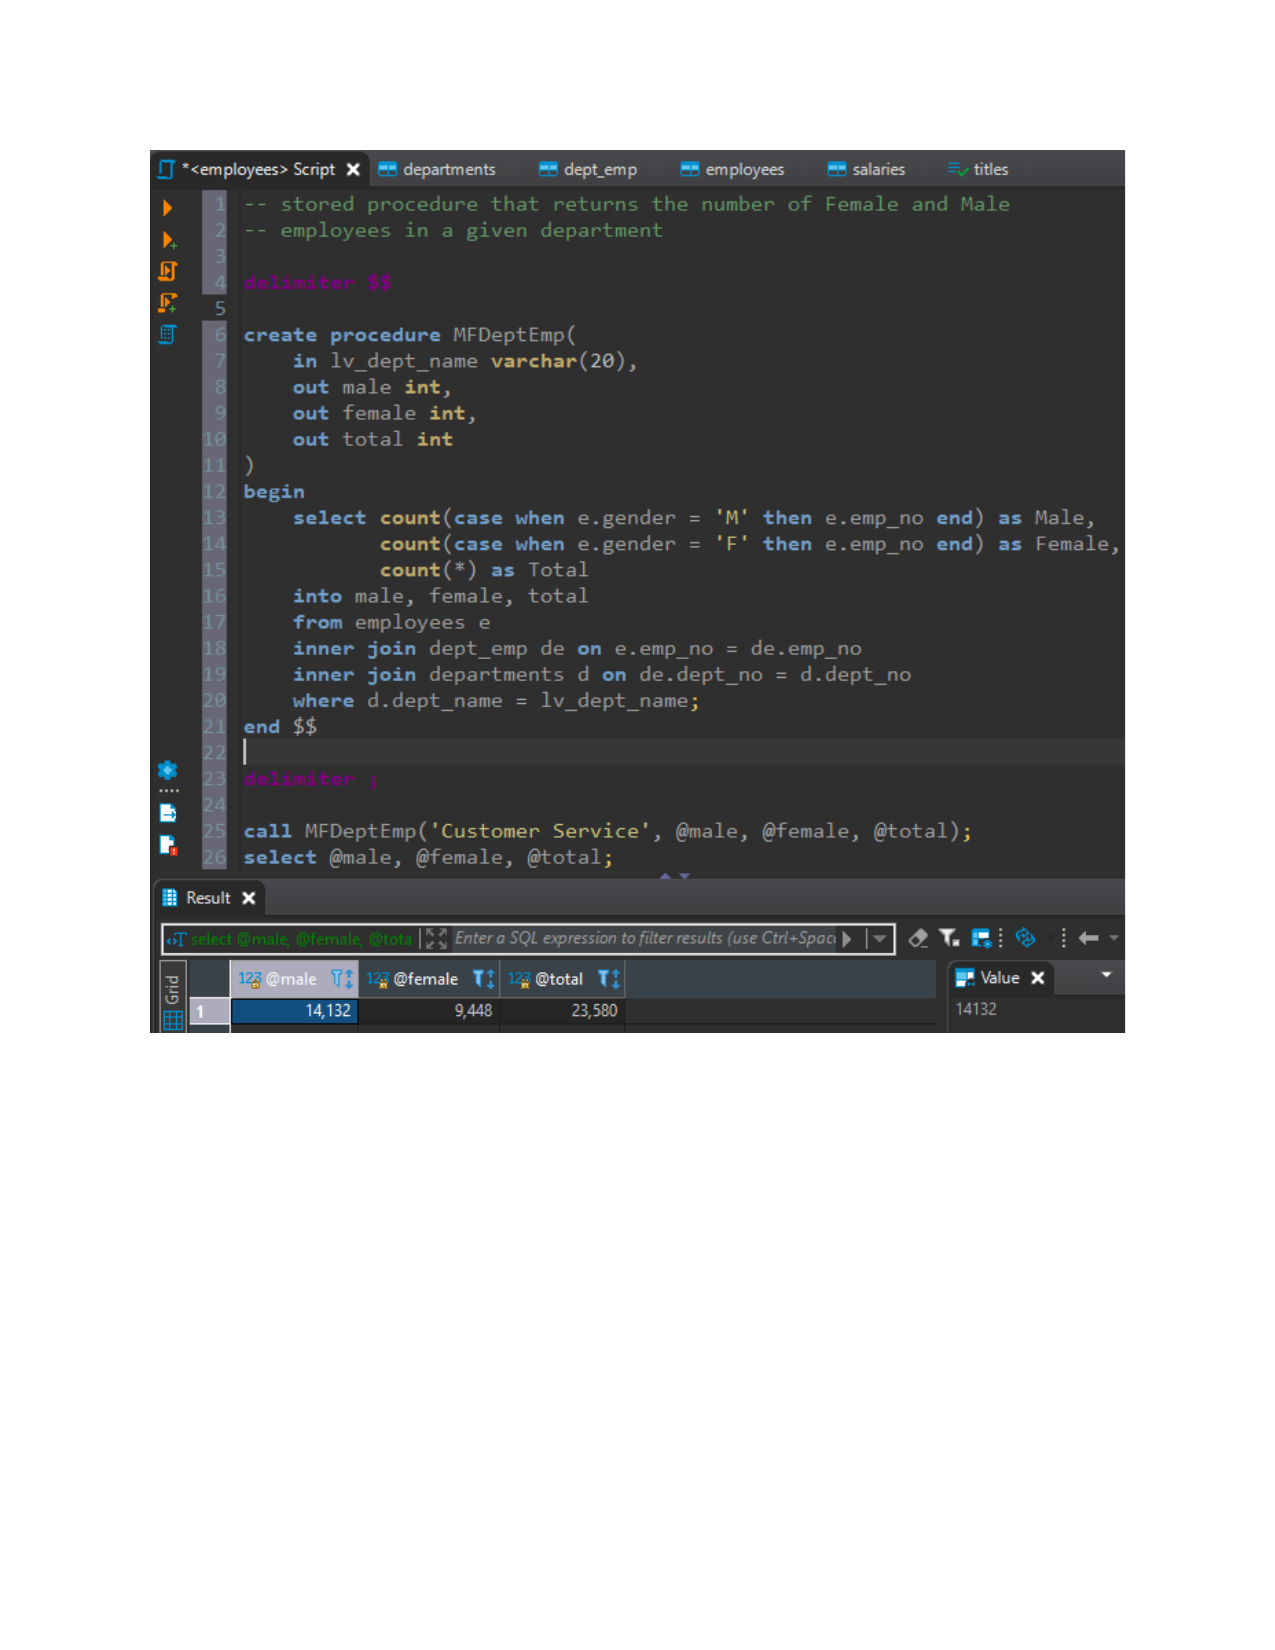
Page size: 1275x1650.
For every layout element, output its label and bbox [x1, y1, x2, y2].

picture [150, 150, 1125, 1033]
